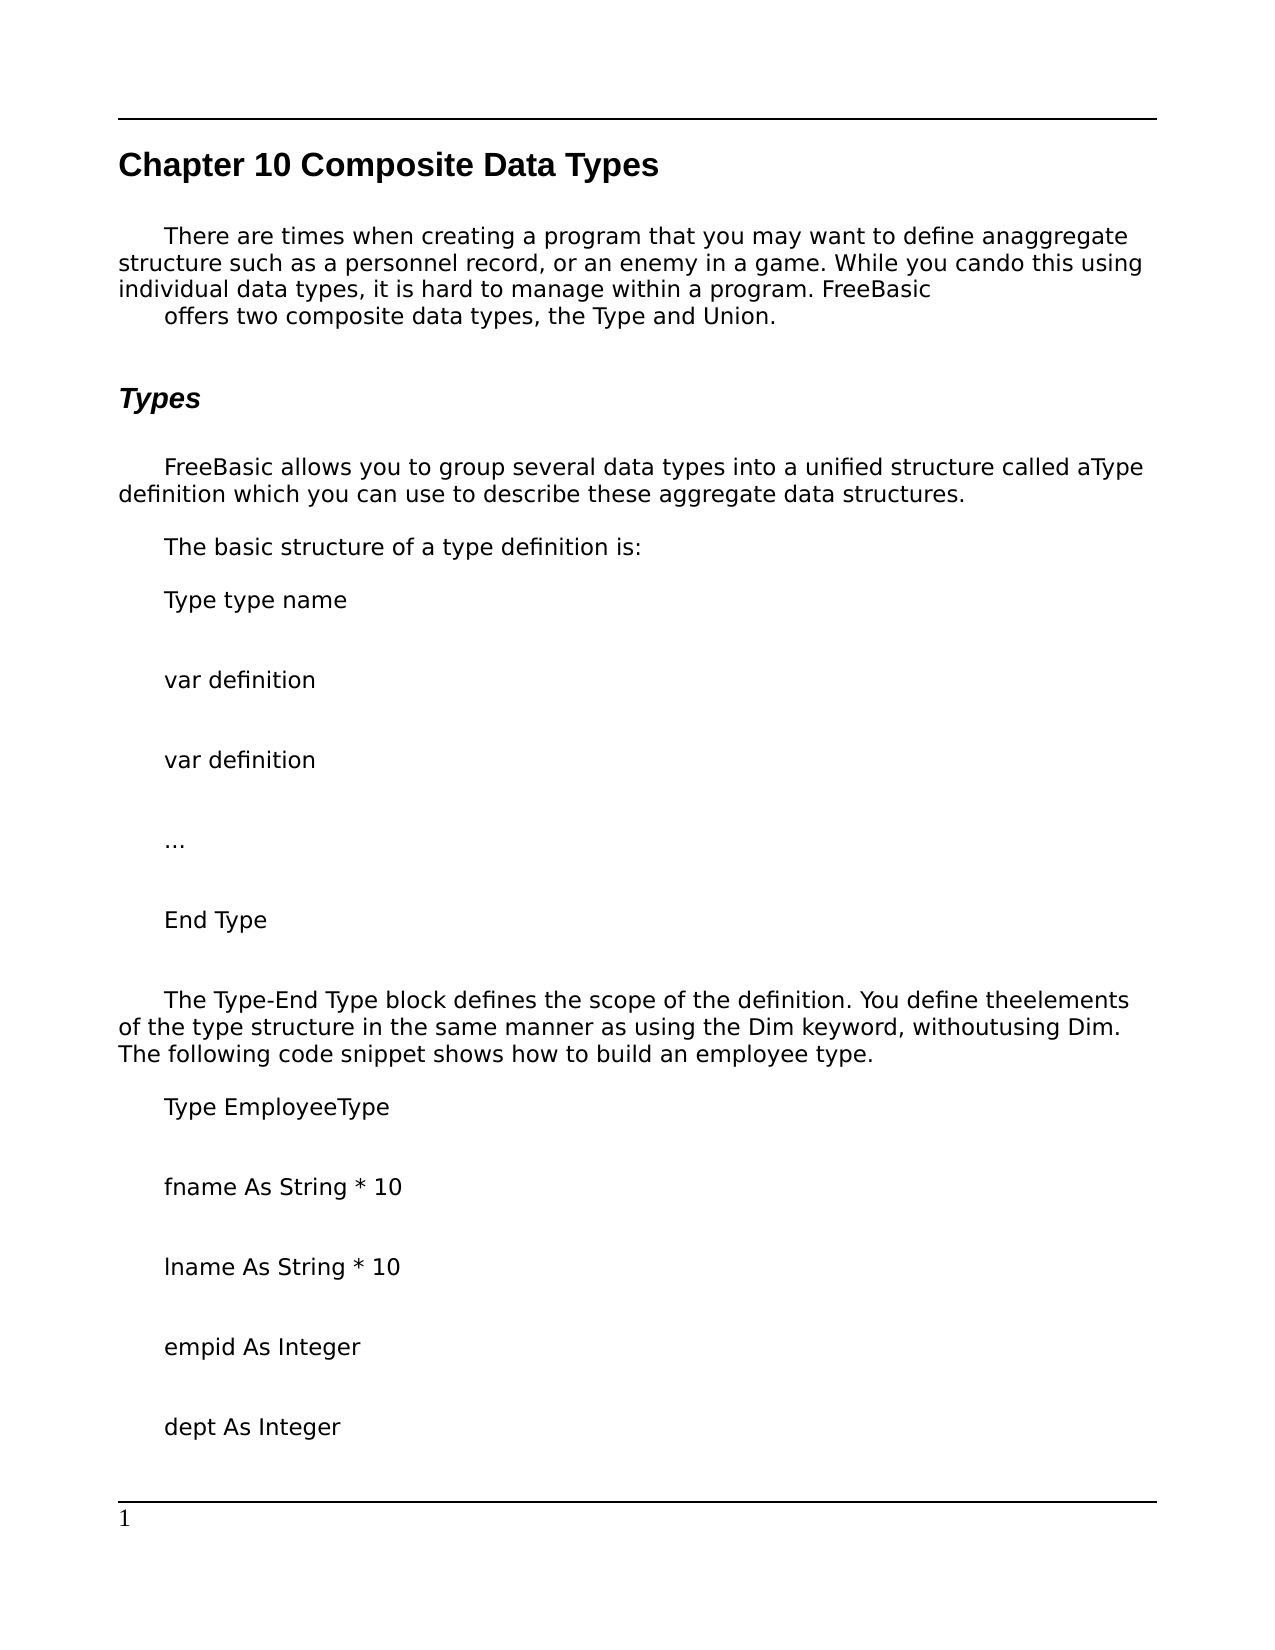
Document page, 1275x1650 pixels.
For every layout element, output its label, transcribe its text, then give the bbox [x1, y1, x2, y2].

text var definition [118, 667, 1157, 694]
text lname As String * 10 [118, 1254, 1157, 1281]
text The basic structure of a type definition is: [118, 534, 1157, 561]
text ... [118, 827, 1157, 854]
text var definition [118, 747, 1157, 774]
text offers two composite data types, the Type and Union. [118, 303, 1157, 330]
text dept As Integer [118, 1414, 1157, 1441]
text FreeBasic allows you to group several data types into a unified structure called aType definition which you can use to describe these aggregate data structures. [118, 454, 1157, 507]
text empid As Integer [118, 1334, 1157, 1361]
text fname As String * 10 [118, 1174, 1157, 1201]
text There are times when creating a program that you may want to define anaggregate structure such as a personnel record, or an enemy in a game. While you cando this using individual data types, it is hard to manage within a program. FreeBasic [118, 223, 1157, 303]
text The Type-End Type block defines the scope of the definition. You define theelements of the type structure in the same manner as using the Dim keyword, withoutusing Dim. The following code snippet shows how to build an employee type. [118, 987, 1157, 1067]
subtitle Types [118, 381, 1157, 415]
text Type EmployeeType [118, 1094, 1157, 1121]
text End Type [118, 907, 1157, 934]
subtitle Chapter 10 Composite Data Types [118, 145, 1157, 184]
text Type type name [118, 587, 1157, 614]
